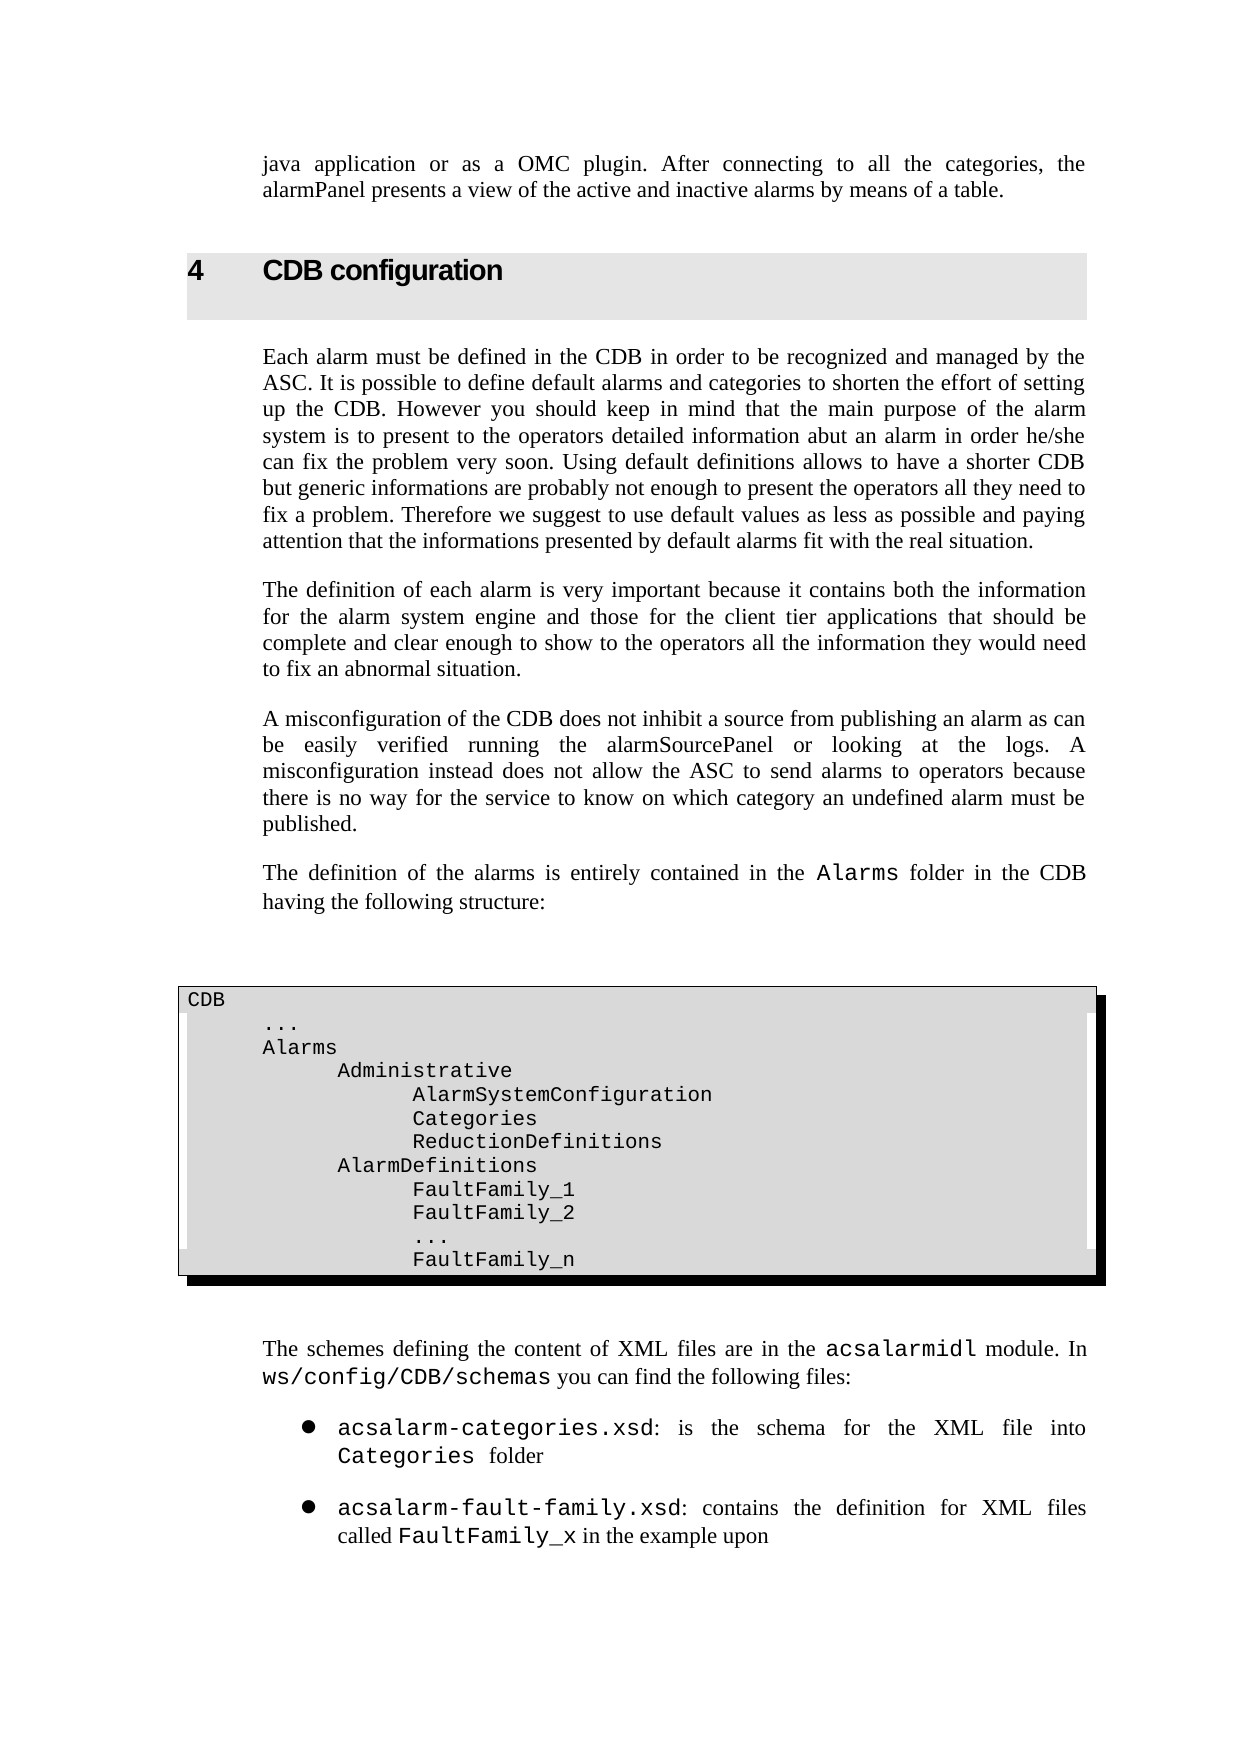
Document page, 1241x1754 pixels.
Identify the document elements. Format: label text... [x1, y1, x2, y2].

text AlarmSystemConfiguration [187, 1084, 1087, 1108]
text AlarmDefinitions [187, 1155, 1087, 1178]
text ... [187, 1226, 1087, 1246]
text Categories [187, 1108, 1087, 1131]
text The schemes defining the content of XML files are in the acsalarmidl module. In ws/config/CDB/schemas you can find the following files: [262, 1335, 1087, 1391]
list acsalarm-fault-family.xsd: contains the definition for XML files called FaultFamily_x in the example upon [300, 1494, 1087, 1550]
text Administrative [187, 1060, 1087, 1084]
text FaultFamily_2 [187, 1202, 1087, 1226]
list acsalarm-categories.xsd: is the schema for the XML file into Categories folder [300, 1414, 1087, 1471]
text CDB [179, 987, 1096, 1013]
text ... [187, 1013, 1087, 1037]
text java application or as a OMC plugin. After connecting to all the categories, the alarmPanel presents a view of the active and inactive alarms by means of a table. [262, 150, 1087, 203]
text Alarms [187, 1037, 1087, 1060]
text The definition of the alarms is entirely contained in the Alarms folder in the CDB having the following structure: [262, 859, 1087, 914]
text Each alarm must be defined in the CDB in order to be recognized and managed by the ASC. It is possible to define default alarms and categories to shorten the effort of setting up the CDB. However you should keep in mind that the main purpose of the alarm system is to present to the operators detailed information abut an alarm in order he/she can fix the problem very soon. Using default definitions allows to have a shorter CDB but generic informations are probably not enough to present the operators all they need to fix a problem. Therefore we suggest to use default values as less as possible and paying attention that the informations presented by default alarms fit with the real situation. [262, 343, 1087, 553]
text FaultFamily_1 [187, 1178, 1087, 1202]
text A misconfiguration of the CDB does not inhibit a source from publishing an alarm as can be easily verified running the alarmSourcePanel or looking at the logs. A misconfiguration instead does not allow the ASC to send alarms to operators because there is no way for the service to know on which category an undefined alarm must be published. [262, 705, 1087, 837]
text FaultFamily_n [179, 1246, 1096, 1275]
text ReductionDefinitions [187, 1131, 1087, 1155]
subtitle CDB configuration [187, 253, 1087, 320]
text The definition of each alarm is very important because it contains both the information for the alarm system engine and those for the client tier applications that should be complete and clear enough to show to the operators all the information they would need to fix an abnormal situation. [262, 576, 1087, 682]
